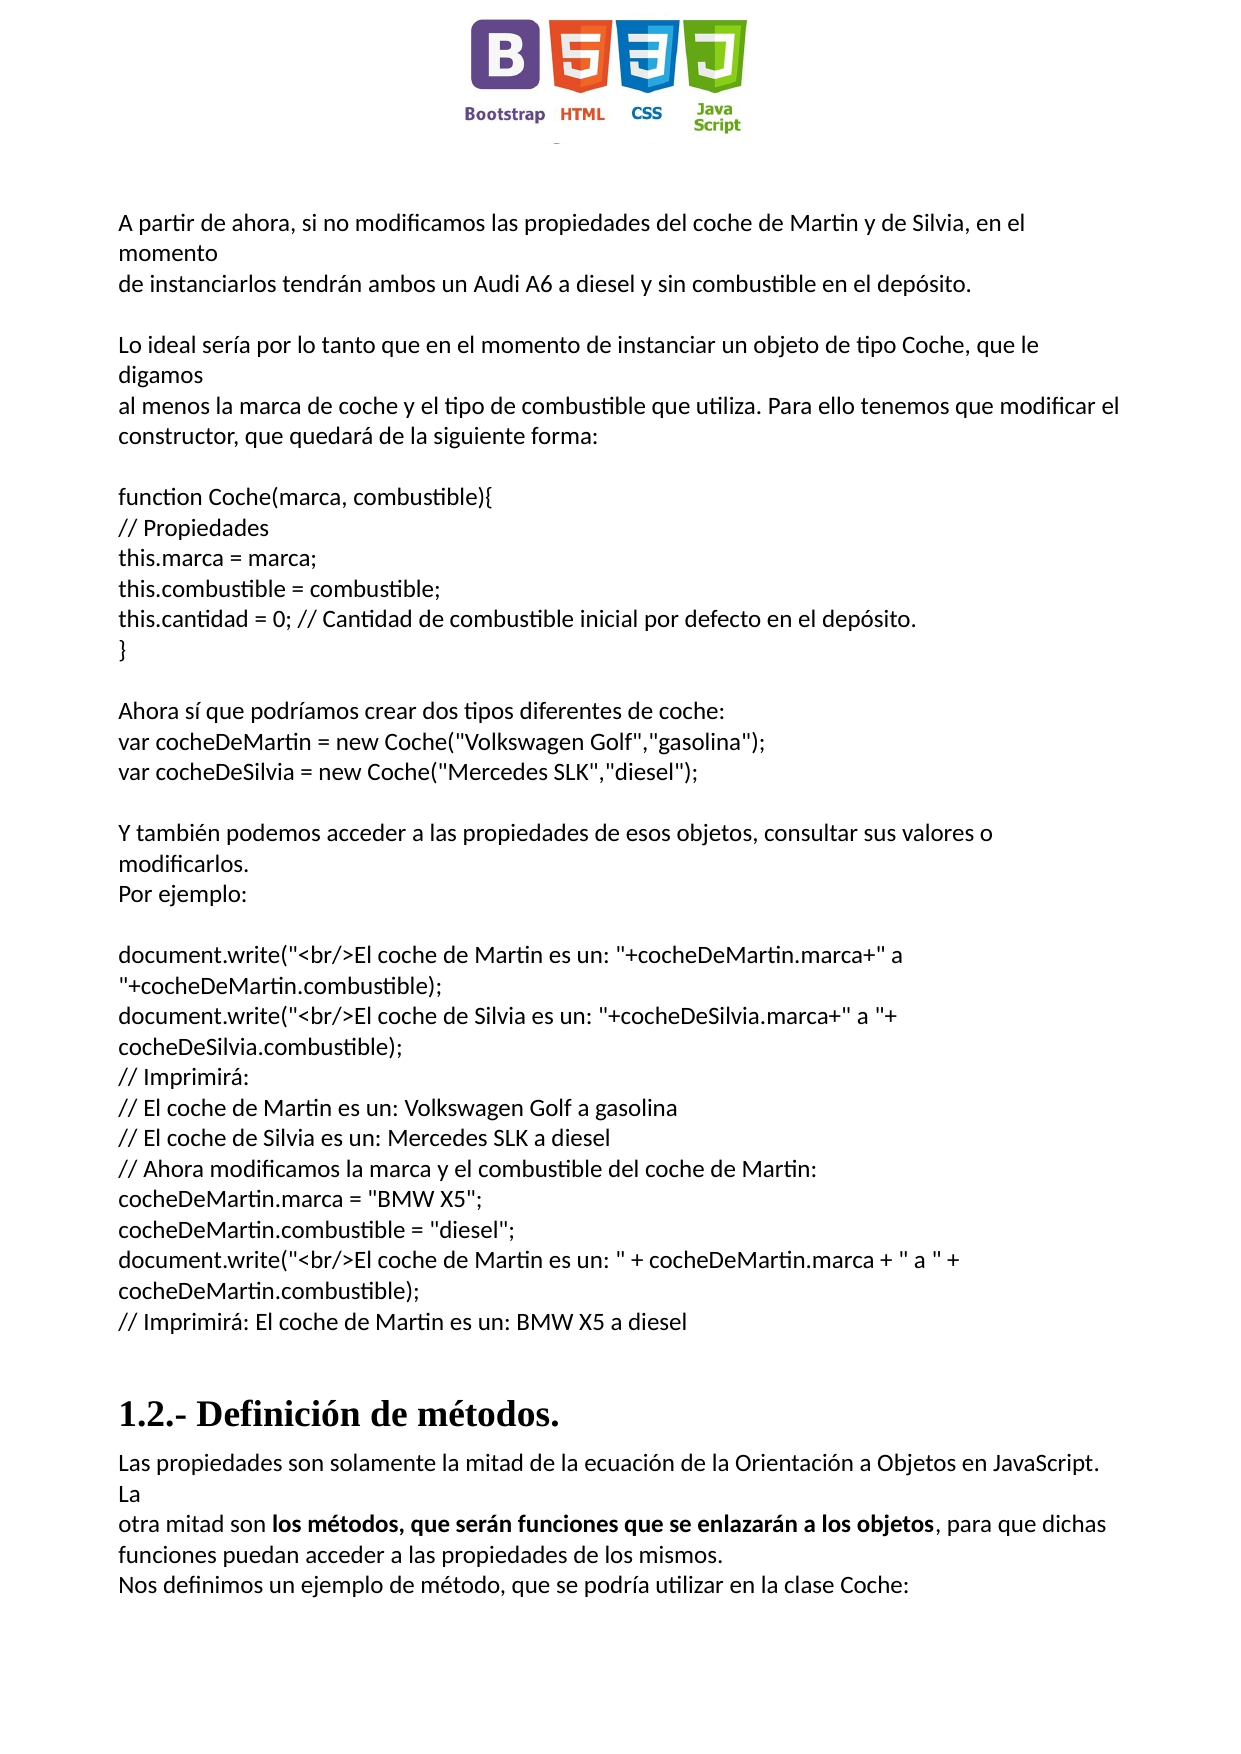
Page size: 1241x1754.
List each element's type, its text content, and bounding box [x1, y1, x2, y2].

text // Propiedades [118, 512, 1122, 543]
text // Ahora modificamos la marca y el combustible del coche de Martin: [118, 1153, 1122, 1183]
text // El coche de Martin es un: Volkswagen Golf a gasolina [118, 1092, 1122, 1122]
text otra mitad son los métodos, que serán funciones que se enlazarán a los objetos, para que dichas [118, 1508, 1122, 1539]
text cocheDeSilvia.combustible); [118, 1031, 1122, 1061]
text this.cantidad = 0; // Cantidad de combustible inicial por defecto en el depósito. [118, 604, 1122, 634]
text A partir de ahora, si no modificamos las propiedades del coche de Martin y de Silvia, en el momento [118, 207, 1122, 268]
text document.write("<br/>El coche de Silvia es un: "+cocheDeSilvia.marca+" a "+ [118, 1000, 1122, 1031]
text al menos la marca de coche y el tipo de combustible que utiliza. Para ello tenemos que modificar el [118, 390, 1122, 421]
text } [118, 634, 1122, 665]
text document.write("<br/>El coche de Martin es un: " + cocheDeMartin.marca + " a " + [118, 1244, 1122, 1275]
text Nos definimos un ejemplo de método, que se podría utilizar en la clase Coche: [118, 1569, 1122, 1600]
text document.write("<br/>El coche de Martin es un: "+cocheDeMartin.marca+" a [118, 939, 1122, 970]
text function Coche(marca, combustible){ [118, 482, 1122, 512]
text de instanciarlos tendrán ambos un Audi A6 a diesel y sin combustible en el depósito. [118, 268, 1122, 298]
text cocheDeMartin.combustible = "diesel"; [118, 1214, 1122, 1244]
text // El coche de Silvia es un: Mercedes SLK a diesel [118, 1122, 1122, 1153]
subtitle 1.2.- Definición de métodos. [118, 1392, 1122, 1435]
picture [456, 13, 756, 144]
text var cocheDeSilvia = new Coche("Mercedes SLK","diesel"); [118, 756, 1122, 787]
text cocheDeMartin.combustible); [118, 1275, 1122, 1306]
text Ahora sí que podríamos crear dos tipos diferentes de coche: [118, 695, 1122, 726]
text // Imprimirá: El coche de Martin es un: BMW X5 a diesel [118, 1306, 1122, 1336]
text "+cocheDeMartin.combustible); [118, 970, 1122, 1000]
text funciones puedan acceder a las propiedades de los mismos. [118, 1539, 1122, 1569]
text cocheDeMartin.marca = "BMW X5"; [118, 1183, 1122, 1214]
text Y también podemos acceder a las propiedades de esos objetos, consultar sus valores o modificarlos. [118, 817, 1122, 878]
text Por ejemplo: [118, 878, 1122, 909]
text this.marca = marca; [118, 543, 1122, 573]
text this.combustible = combustible; [118, 573, 1122, 604]
text var cocheDeMartin = new Coche("Volkswagen Golf","gasolina"); [118, 726, 1122, 756]
text constructor, que quedará de la siguiente forma: [118, 421, 1122, 451]
text Las propiedades son solamente la mitad de la ecuación de la Orientación a Objetos en JavaScript. La [118, 1447, 1122, 1508]
text Lo ideal sería por lo tanto que en el momento de instanciar un objeto de tipo Coche, que le digamos [118, 329, 1122, 390]
text // Imprimirá: [118, 1061, 1122, 1092]
